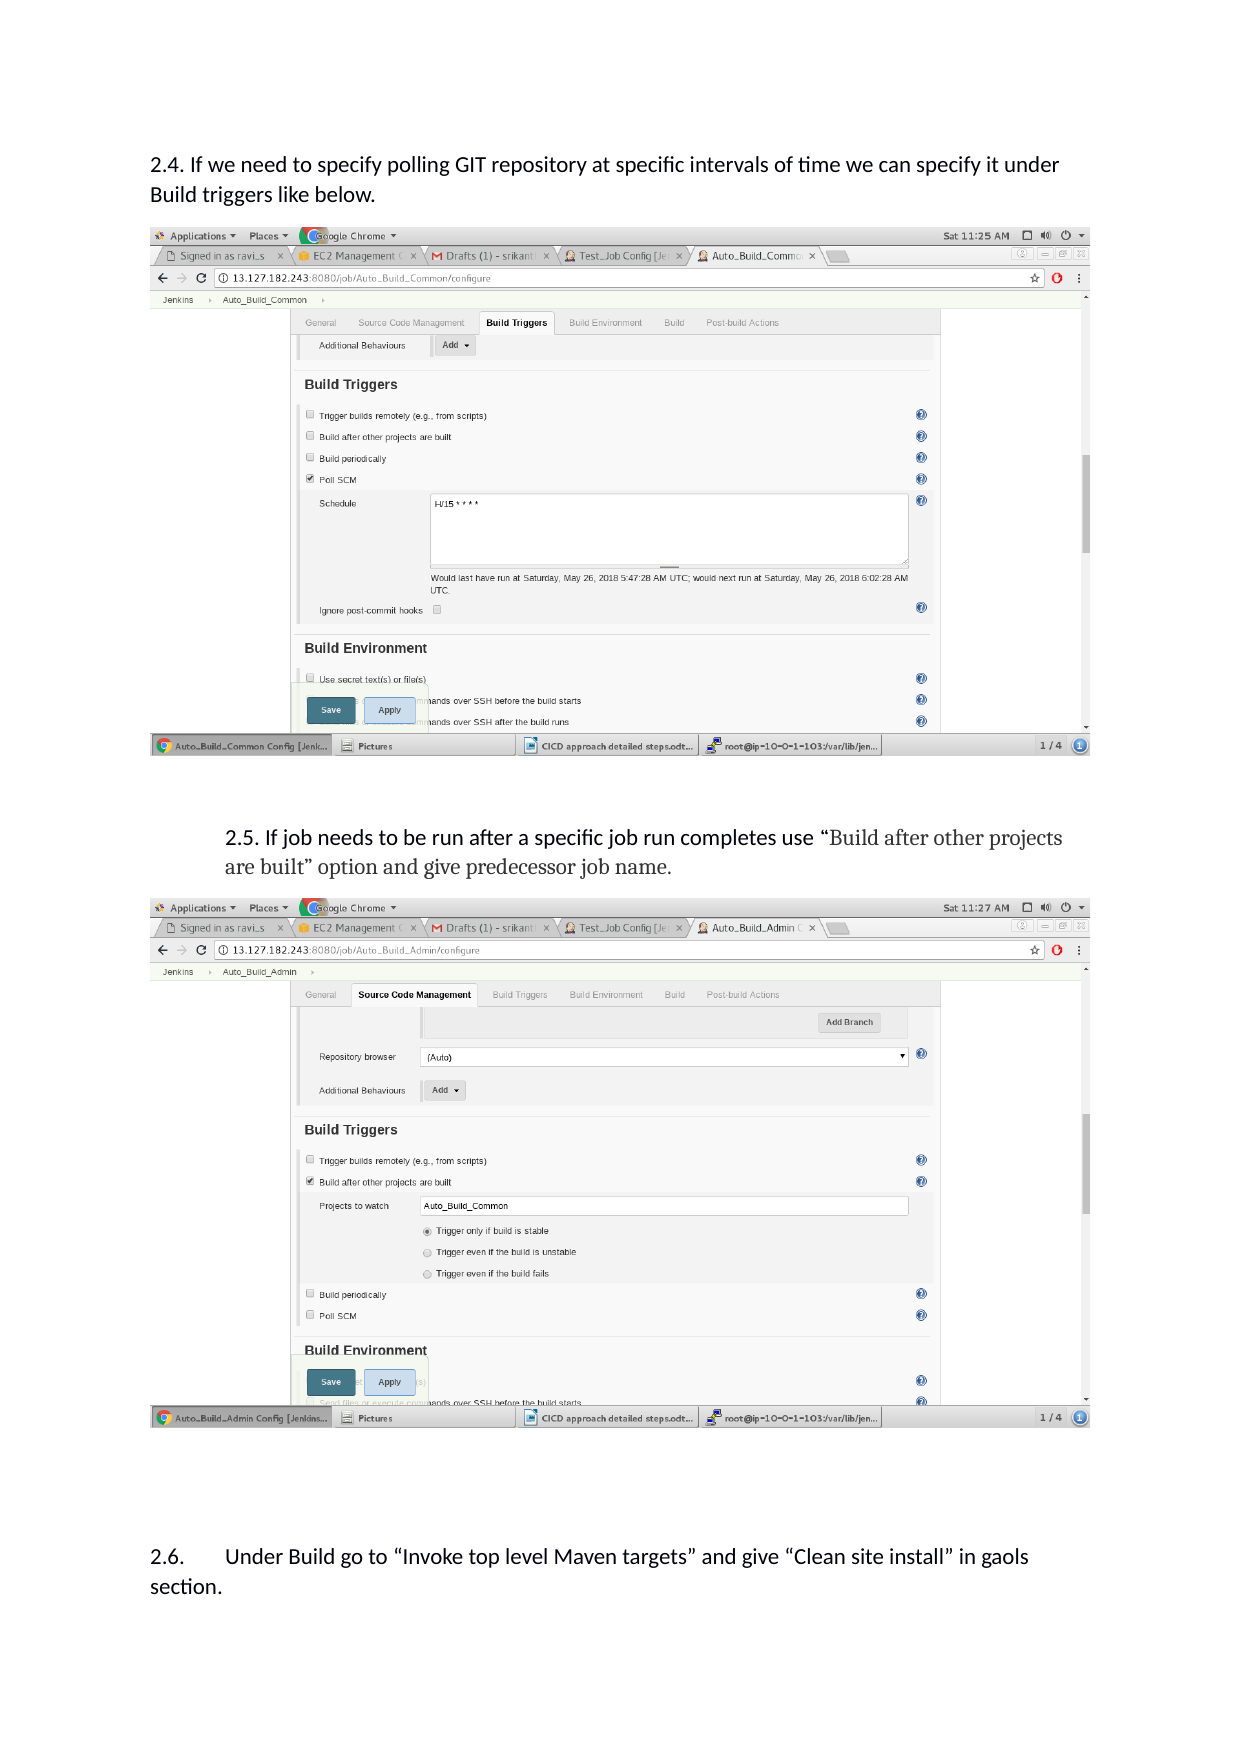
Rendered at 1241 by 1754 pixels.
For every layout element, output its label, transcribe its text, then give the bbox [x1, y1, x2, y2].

text 2.6. Under Build go to “Invoke top level Maven targets” and give “Clean site install” in gaols section. [150, 1542, 1090, 1600]
list 2.5. If job needs to be run after a specific job run completes use “Build after other projects are built” option and give predecessor job name. [187, 823, 1090, 880]
text 2.4. If we need to specify polling GIT repository at specific intervals of time we can specify it under Build triggers like below. [150, 150, 1090, 208]
picture [150, 227, 1091, 756]
picture [150, 898, 1091, 1428]
